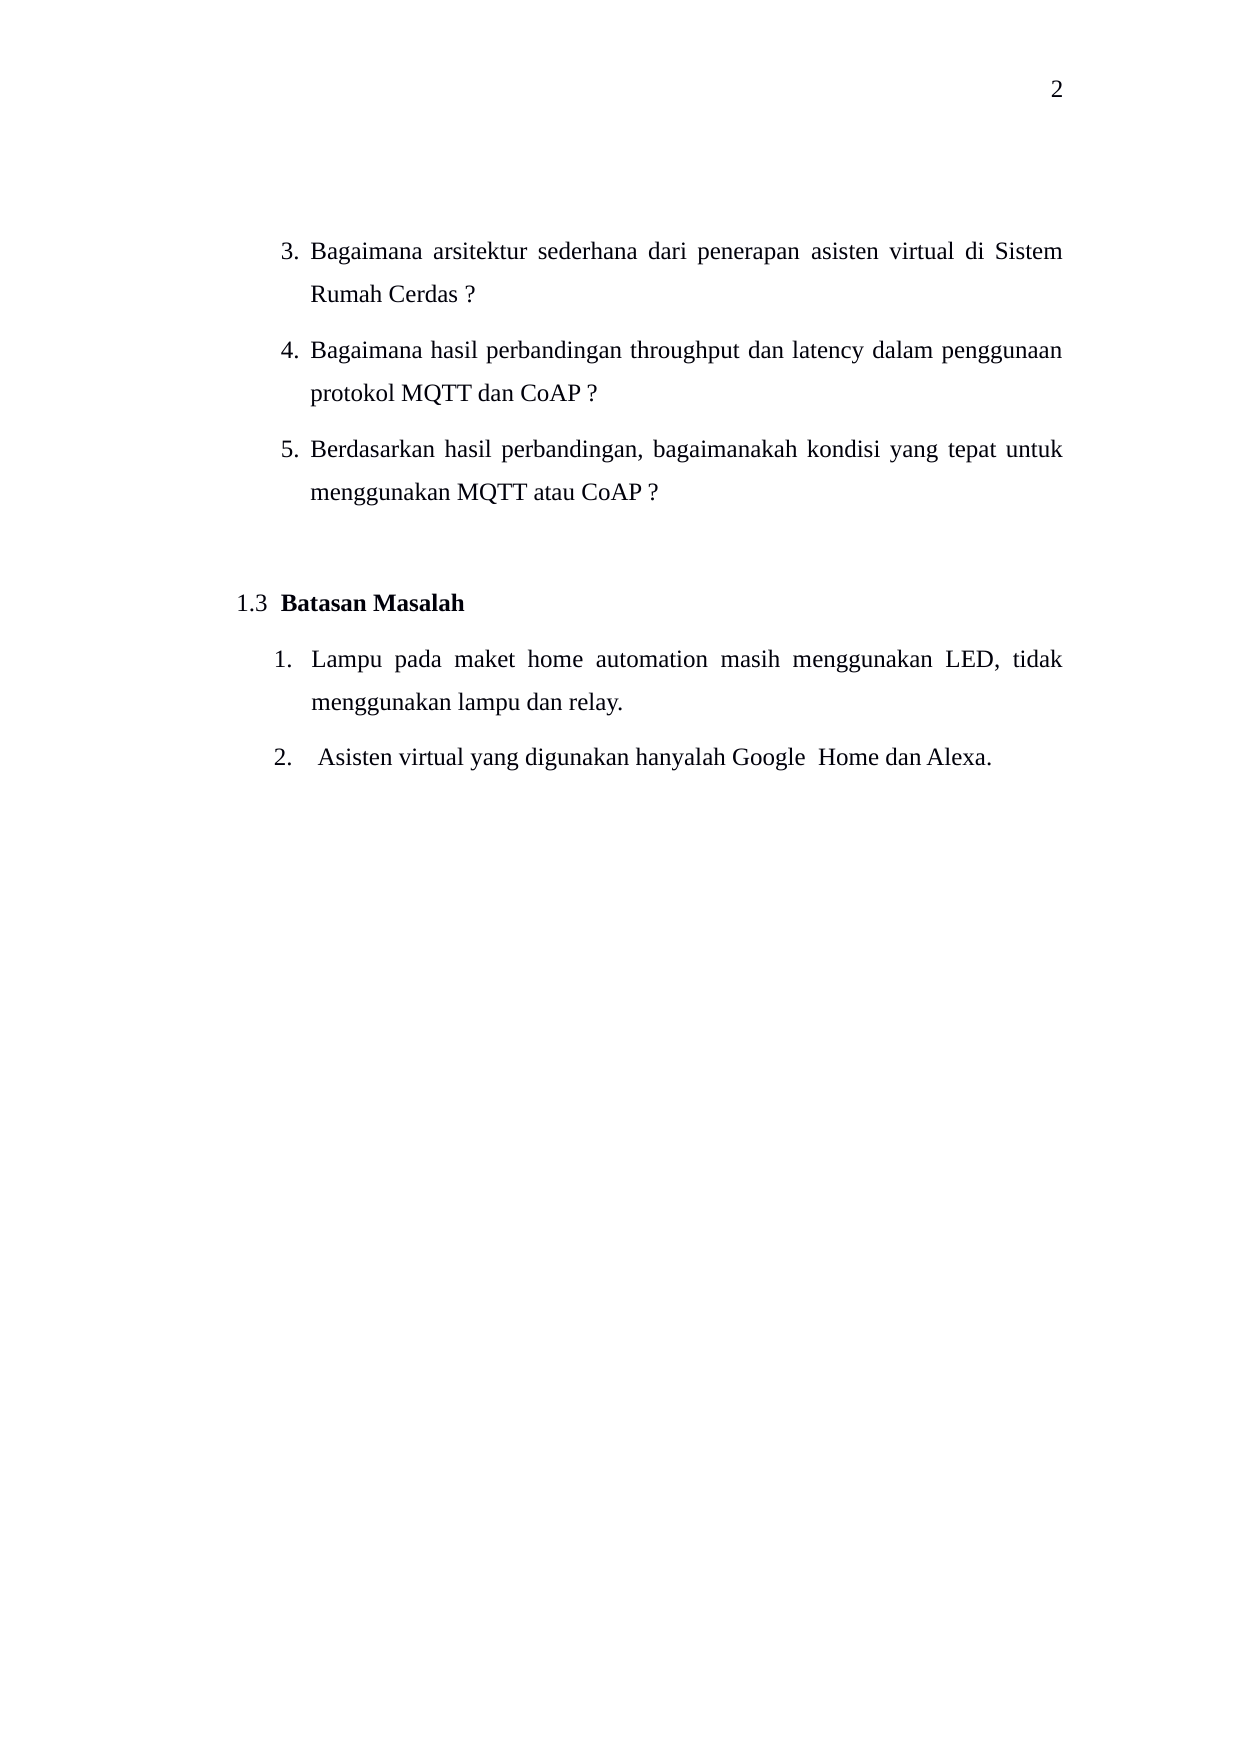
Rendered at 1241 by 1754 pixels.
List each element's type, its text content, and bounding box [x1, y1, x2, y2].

list Lampu pada maket home automation masih menggunakan LED, tidak menggunakan lampu dan relay. [274, 644, 1063, 716]
subtitle Batasan Masalah [236, 588, 1063, 617]
list Bagaimana hasil perbandingan throughput dan latency dalam penggunaan protokol MQTT dan CoAP ? [281, 335, 1063, 407]
list Bagaimana arsitektur sederhana dari penerapan asisten virtual di Sistem Rumah Cerdas ? [281, 236, 1063, 308]
list Berdasarkan hasil perbandingan, bagaimanakah kondisi yang tepat untuk menggunakan MQTT atau CoAP ? [281, 434, 1063, 506]
list Asisten virtual yang digunakan hanyalah Google Home dan Alexa. [274, 742, 1063, 771]
subtitle 1 [274, 845, 1063, 874]
